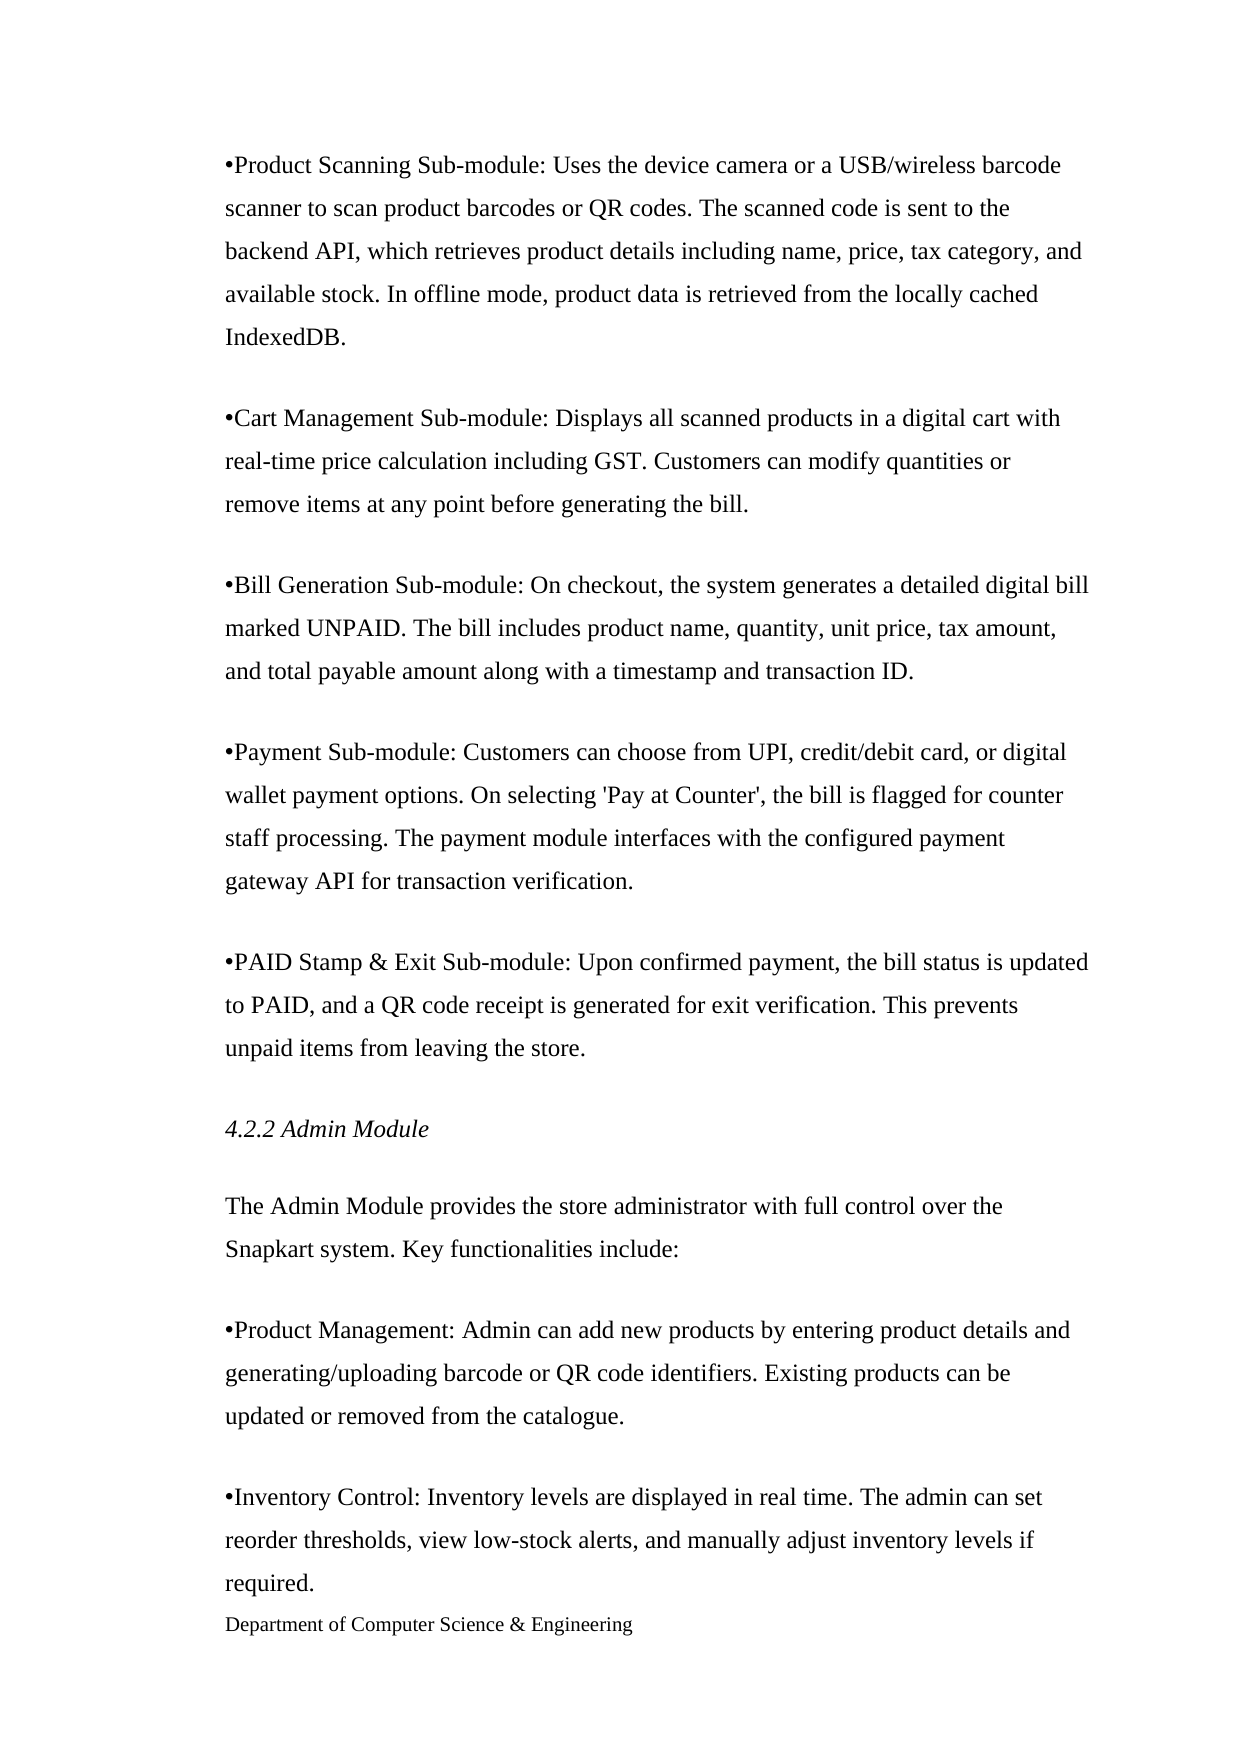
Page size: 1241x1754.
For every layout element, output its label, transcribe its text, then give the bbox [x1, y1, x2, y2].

text The Admin Module provides the store administrator with full control over the Snapkart system. Key functionalities include: [225, 1191, 1090, 1263]
list Bill Generation Sub-module: On checkout, the system generates a detailed digital bill marked UNPAID. The bill includes product name, quantity, unit price, tax amount, and total payable amount along with a timestamp and transaction ID. [225, 570, 1090, 685]
list Product Management: Admin can add new products by entering product details and generating/uploading barcode or QR code identifiers. Existing products can be updated or removed from the catalogue. [225, 1315, 1090, 1430]
list Product Scanning Sub-module: Uses the device camera or a USB/wireless barcode scanner to scan product barcodes or QR codes. The scanned code is sent to the backend API, which retrieves product details including name, price, tax category, and available stock. In offline mode, product data is retrieved from the locally cached IndexedDB. [225, 150, 1090, 351]
list Cart Management Sub-module: Displays all scanned products in a digital cart with real-time price calculation including GST. Customers can modify quantities or remove items at any point before generating the bill. [225, 403, 1090, 518]
list Payment Sub-module: Customers can choose from UPI, credit/debit card, or digital wallet payment options. On selecting 'Pay at Counter', the bill is flagged for counter staff processing. The payment module interfaces with the configured payment gateway API for transaction verification. [225, 737, 1090, 895]
text 4.2.2 Admin Module [225, 1114, 1090, 1142]
list PAID Stamp & Exit Sub-module: Upon confirmed payment, the bill status is updated to PAID, and a QR code receipt is generated for exit verification. This prevents unpaid items from leaving the store. [225, 947, 1090, 1062]
list Inventory Control: Inventory levels are displayed in real time. The admin can set reorder thresholds, view low-stock alerts, and manually adjust inventory levels if required. [225, 1482, 1090, 1597]
